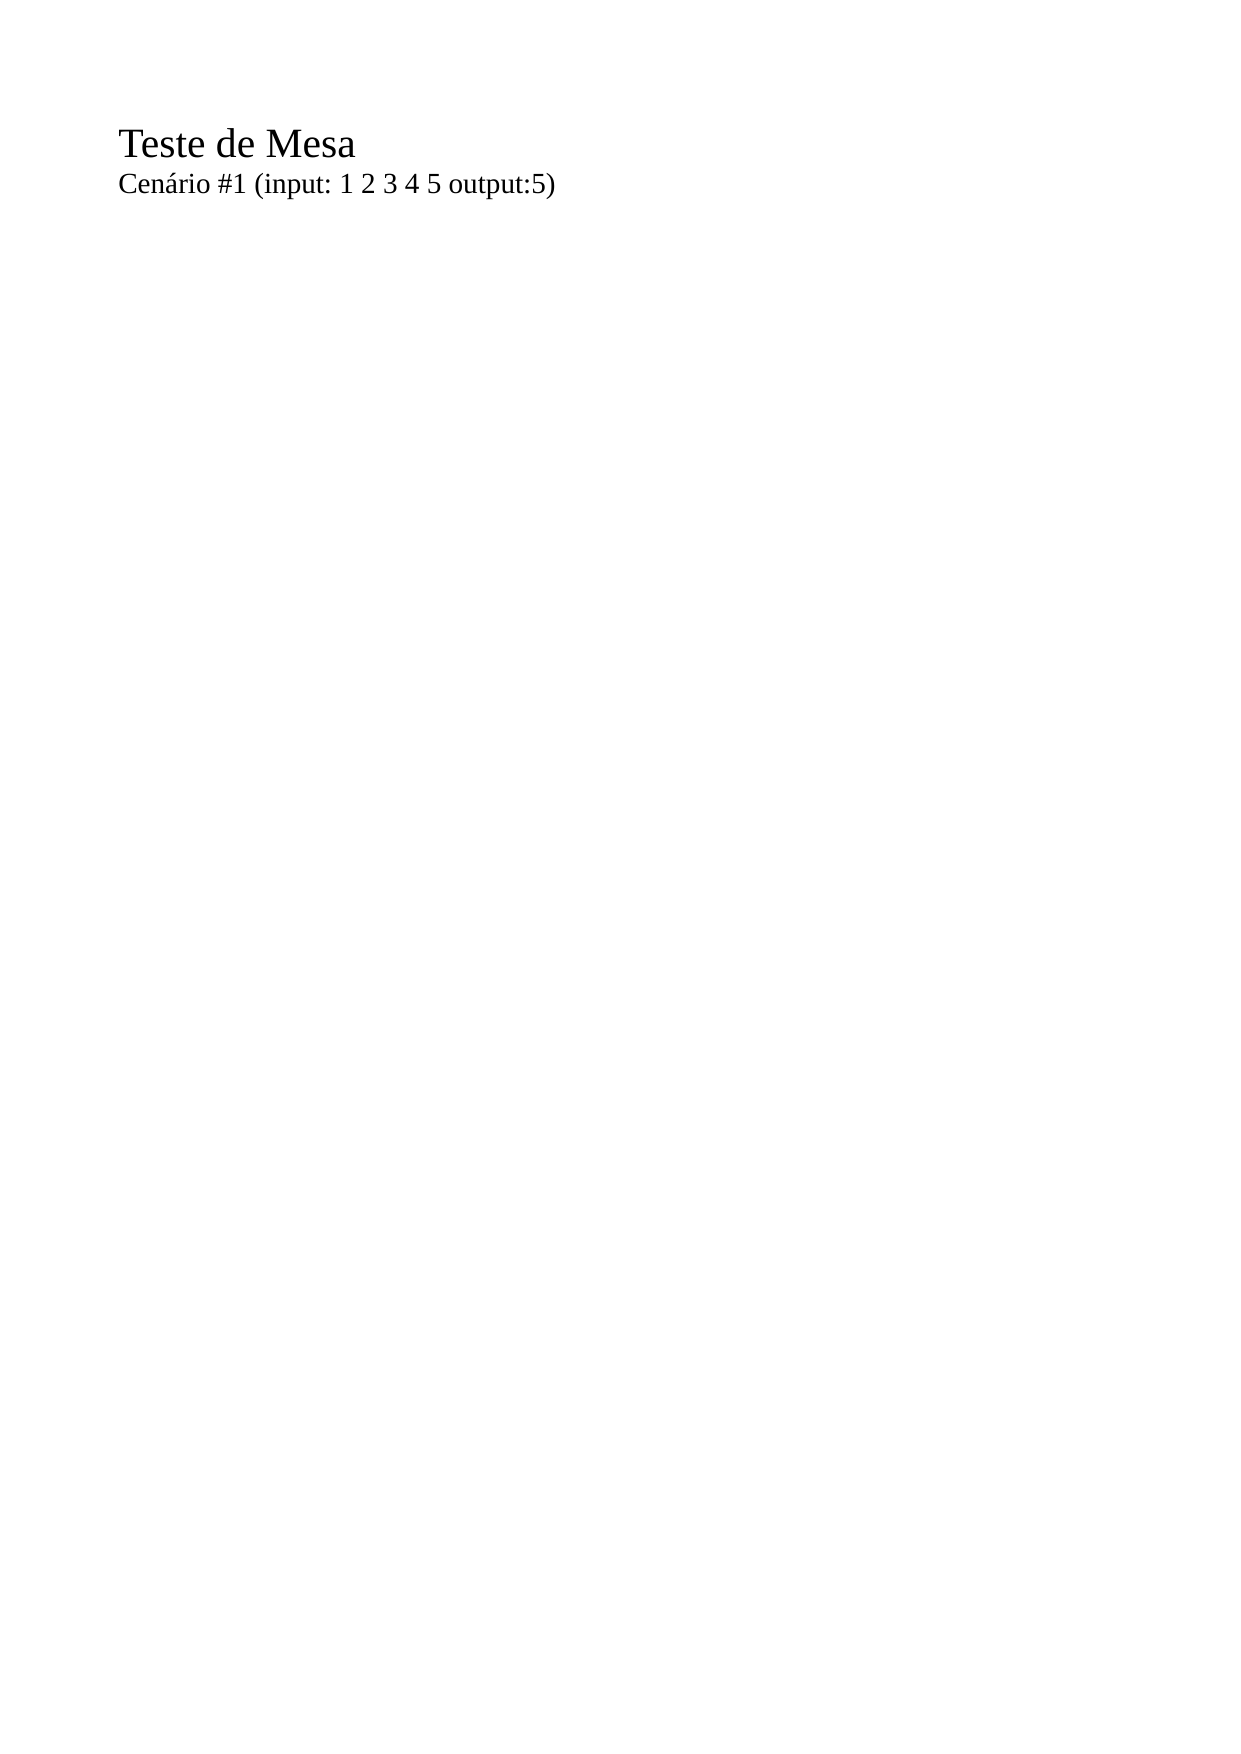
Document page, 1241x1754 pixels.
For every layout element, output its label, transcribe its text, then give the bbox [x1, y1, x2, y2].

text Teste de Mesa [118, 118, 1122, 166]
text Cenário #1 (input: 1 2 3 4 5 output:5) [118, 166, 1122, 199]
